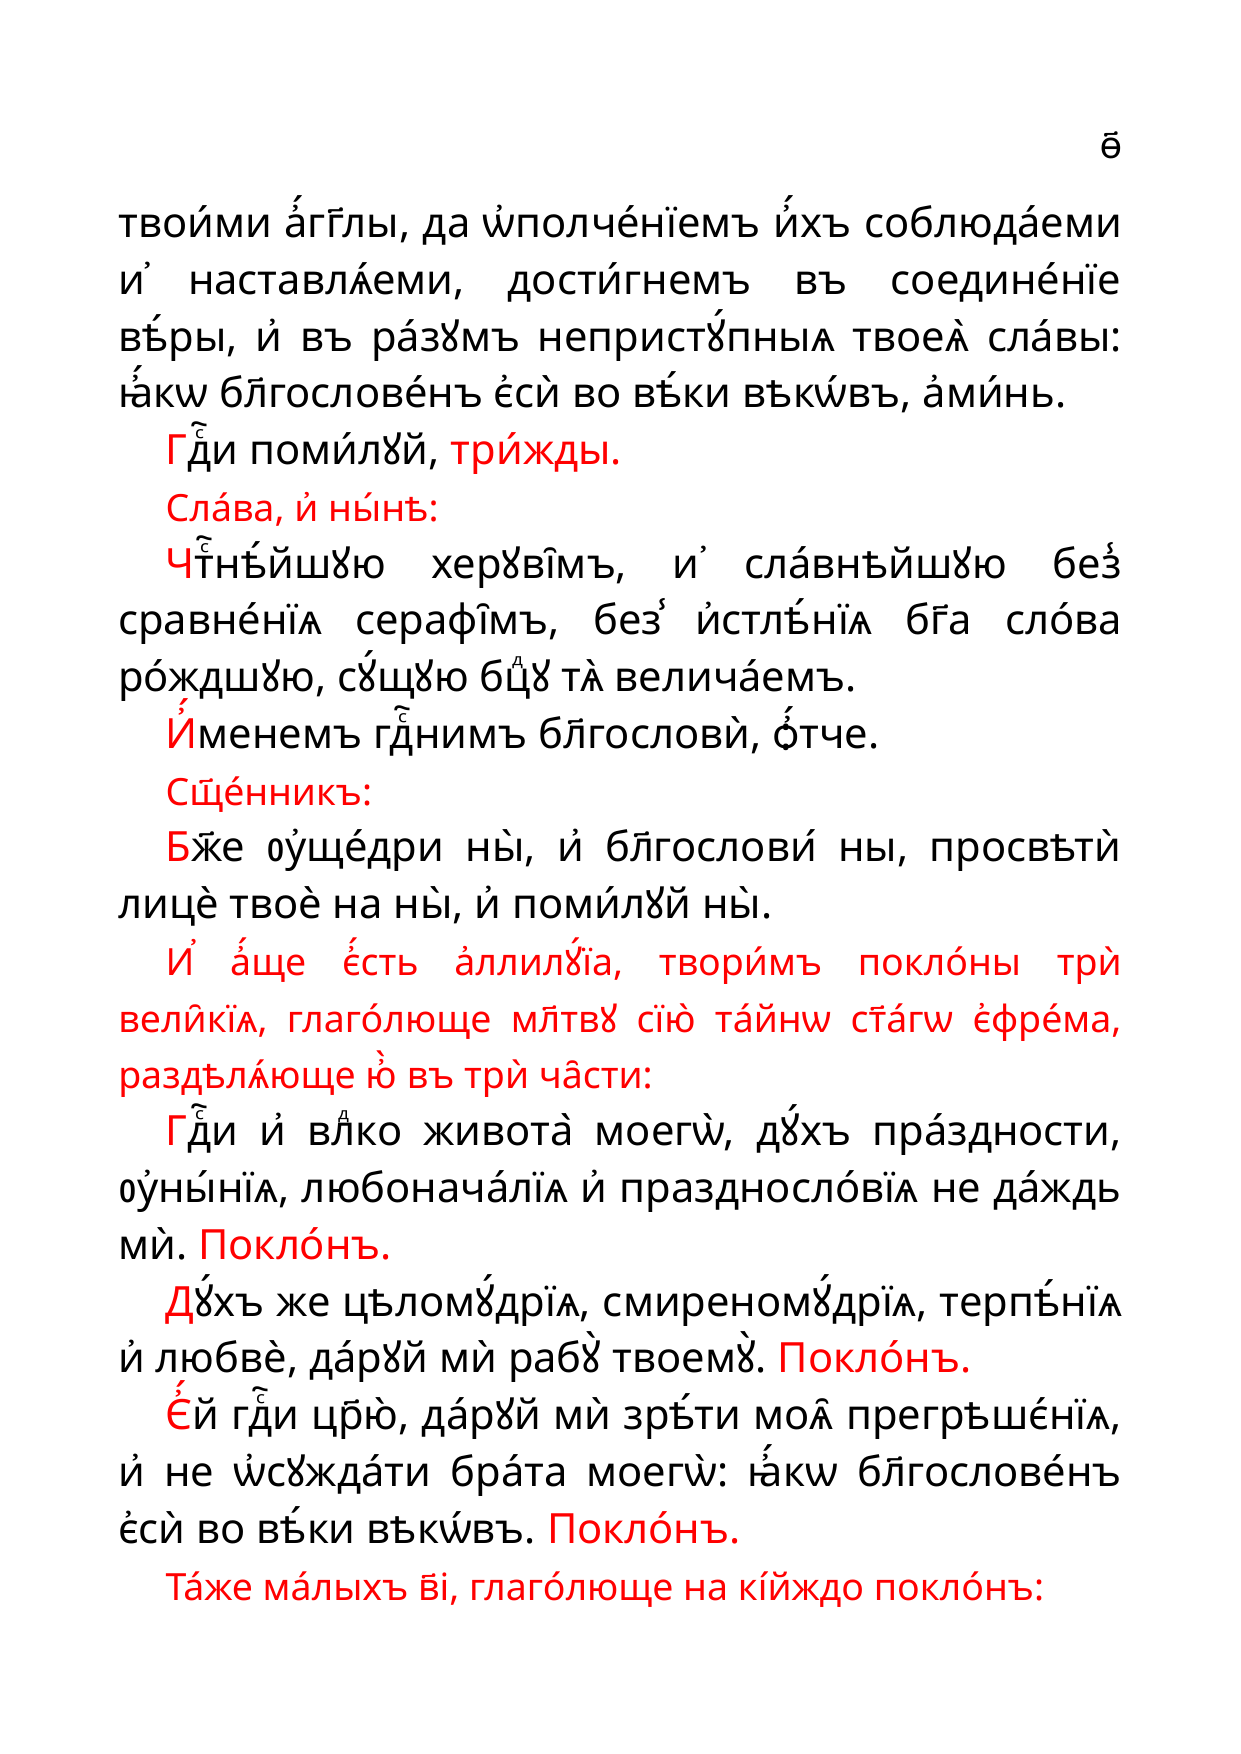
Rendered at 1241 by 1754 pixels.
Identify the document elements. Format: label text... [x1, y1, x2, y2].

text Є҆́й гдⷭ҇и цр҃ю̀, да́рꙋй мѝ зрѣ́ти моѧ̑ прегрѣшє́нїѧ, и҆ не ѡ҆сꙋжда́ти бра́та моегѡ̀: ꙗ҆́кѡ бл҃гослове́нъ є҆сѝ во вѣ́ки вѣкѡ́въ. Покло́нъ. [118, 1385, 1122, 1555]
text Сщ҃е́нникъ: [118, 761, 1122, 816]
text Дꙋ́хъ же цѣломꙋ́дрїѧ, смиреномꙋ́дрїѧ, терпѣ́нїѧ и҆ любвѐ, да́рꙋй мѝ рабꙋ̀ твоемꙋ̀. Покло́нъ. [118, 1271, 1122, 1385]
text Та́же ма́лыхъ в҃і, глаго́люще на кі́йждо покло́нъ: [118, 1555, 1122, 1611]
text И҆ а҆́ще є҆́сть а҆ллилꙋ́їа, твори́мъ покло́ны трѝ вели̑кїѧ, глаго́люще мл҃твꙋ сїю̀ та́йнѡ ст҃а́гѡ є҆фре́ма, раздѣлѧ́юще ю҆̀ въ трѝ ча̑сти: [118, 931, 1122, 1100]
text Чтⷭ҇нѣ́йшꙋю херꙋві̑мъ, и҆ сла́внѣйшꙋю без̾ сравне́нїѧ серафі̑мъ, без̾ и҆стлѣ́нїѧ бг҃а сло́ва ро́ждшꙋю, сꙋ́щꙋю бцⷣꙋ тѧ̀ велича́емъ. [118, 532, 1122, 704]
text Сла́ва, и҆ ны́нѣ: [118, 477, 1122, 532]
text Гдⷭ҇и и҆ влⷣко живота̀ моегѡ̀, дꙋ́хъ пра́здности, ᲂу҆ны́нїѧ, любонача́лїѧ и҆ праздносло́вїѧ не да́ждь мѝ. Покло́нъ. [118, 1100, 1122, 1271]
text Бж҃е ᲂу҆ще́дри ны̀, и҆ бл҃гослови́ ны, просвѣтѝ лицѐ твоѐ на ны̀, и҆ поми́лꙋй ны̀. [118, 816, 1122, 931]
text И҆́менемъ гдⷭ҇нимъ бл҃гословѝ, ѻ҆́тче. [118, 704, 1122, 761]
text Гдⷭ҇и поми́лꙋй, три́жды. [118, 420, 1122, 477]
text твои́ми а҆́гг҃лы, да ѡ҆полче́нїемъ и҆́хъ соблюда́еми и҆ наставлѧ́еми, дости́гнемъ въ соедине́нїе вѣ́ры, и҆ въ ра́зꙋмъ непристꙋ́пныѧ твоеѧ̀ сла́вы: ꙗ҆́кѡ бл҃гослове́нъ є҆сѝ во вѣ́ки вѣкѡ́въ, а҆ми́нь. [118, 193, 1122, 420]
